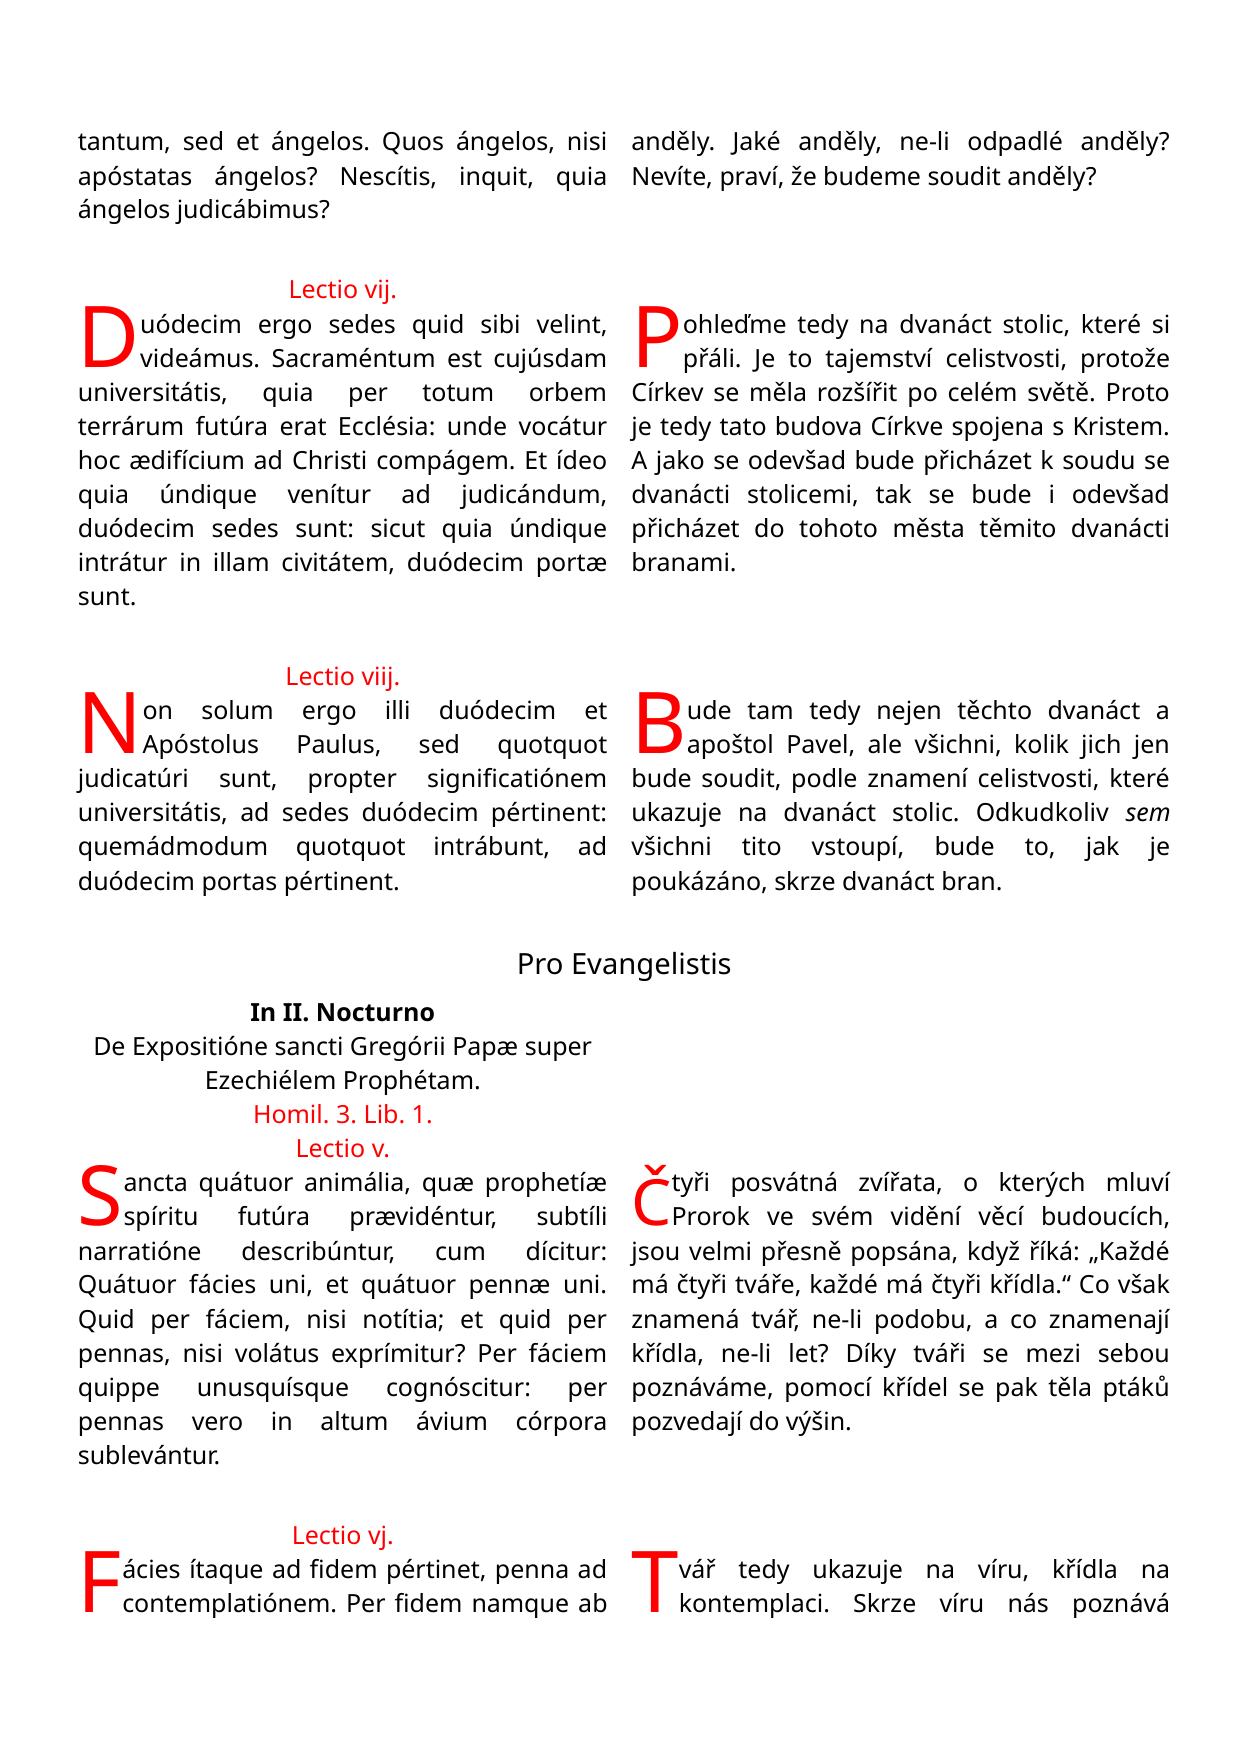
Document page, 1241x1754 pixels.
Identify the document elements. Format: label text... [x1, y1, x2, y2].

table_cell Bude tam tedy nejen těchto dvanáct a apoštol Pavel, ale všichni, kolik jich jen bude soudit, podle znamení celistvosti, které ukazuje na dvanáct stolic. Odkudkoliv sem všichni tito vstoupí, bude to, jak je poukázáno, skrze dvanáct bran. [619, 653, 1182, 937]
table_cell In II. Nocturno De Expositióne sancti Gregórii Papæ super Ezechiélem Prophétam. Homil. 3. Lib. 1. Lectio v. Sancta quátuor animália, quæ prophetíæ spíritu futúra prævidéntur, subtíli narratióne describúntur, cum dícitur: Quátuor fácies uni, et quátuor pennæ uni. Quid per fáciem, nisi notítia; et quid per pennas, nisi volátus exprímitur? Per fáciem quippe unusquísque cognóscitur: per pennas vero in altum ávium córpora sublevántur. [66, 989, 619, 1512]
table_cell anděly. Jaké anděly, ne-li odpadlé anděly? Nevíte, praví, že budeme soudit anděly? [619, 118, 1182, 266]
table_cell Pro Evangelistis [66, 937, 1182, 989]
table_cell Lectio vj. Fácies ítaque ad fidem pértinet, penna ad contemplatiónem. Per fidem namque ab [66, 1512, 619, 1626]
table_cell Pohleďme tedy na dvanáct stolic, které si přáli. Je to tajemství celistvosti, protože Církev se měla rozšířit po celém světě. Proto je tedy tato budova Církve spojena s Kristem. A jako se odevšad bude přicházet k soudu se dvanácti stolicemi, tak se bude i odevšad přicházet do tohoto města těmito dvanácti branami. [619, 266, 1182, 653]
table_cell Tvář tedy ukazuje na víru, křídla na kontemplaci. Skrze víru nás poznává [619, 1512, 1182, 1626]
table_cell Lectio vij. Duódecim ergo sedes quid sibi velint, videámus. Sacraméntum est cujúsdam universitátis, quia per totum orbem terrárum futúra erat Ecclésia: unde vocátur hoc ædifícium ad Christi compágem. Et ídeo quia úndique venítur ad judicándum, duódecim sedes sunt: sicut quia úndique intrátur in illam civitátem, duódecim portæ sunt. [66, 266, 619, 653]
table_cell tantum, sed et ángelos. Quos ángelos, nisi apóstatas ángelos? Nescítis, inquit, quia ángelos judicábimus? [66, 118, 619, 266]
table_cell Čtyři posvátná zvířata, o kterých mluví Prorok ve svém vidění věcí budoucích, jsou velmi přesně popsána, když říká: „Každé má čtyři tváře, každé má čtyři křídla.“ Co však znamená tvář, ne-li podobu, a co znamenají křídla, ne-li let? Díky tváři se mezi sebou poznáváme, pomocí křídel se pak těla ptáků pozvedají do výšin. [619, 989, 1182, 1512]
table_cell Lectio viij. Non solum ergo illi duódecim et Apóstolus Paulus, sed quotquot judicatúri sunt, propter significatiónem universitátis, ad sedes duódecim pértinent: quemádmodum quotquot intrábunt, ad duódecim portas pértinent. [66, 653, 619, 937]
